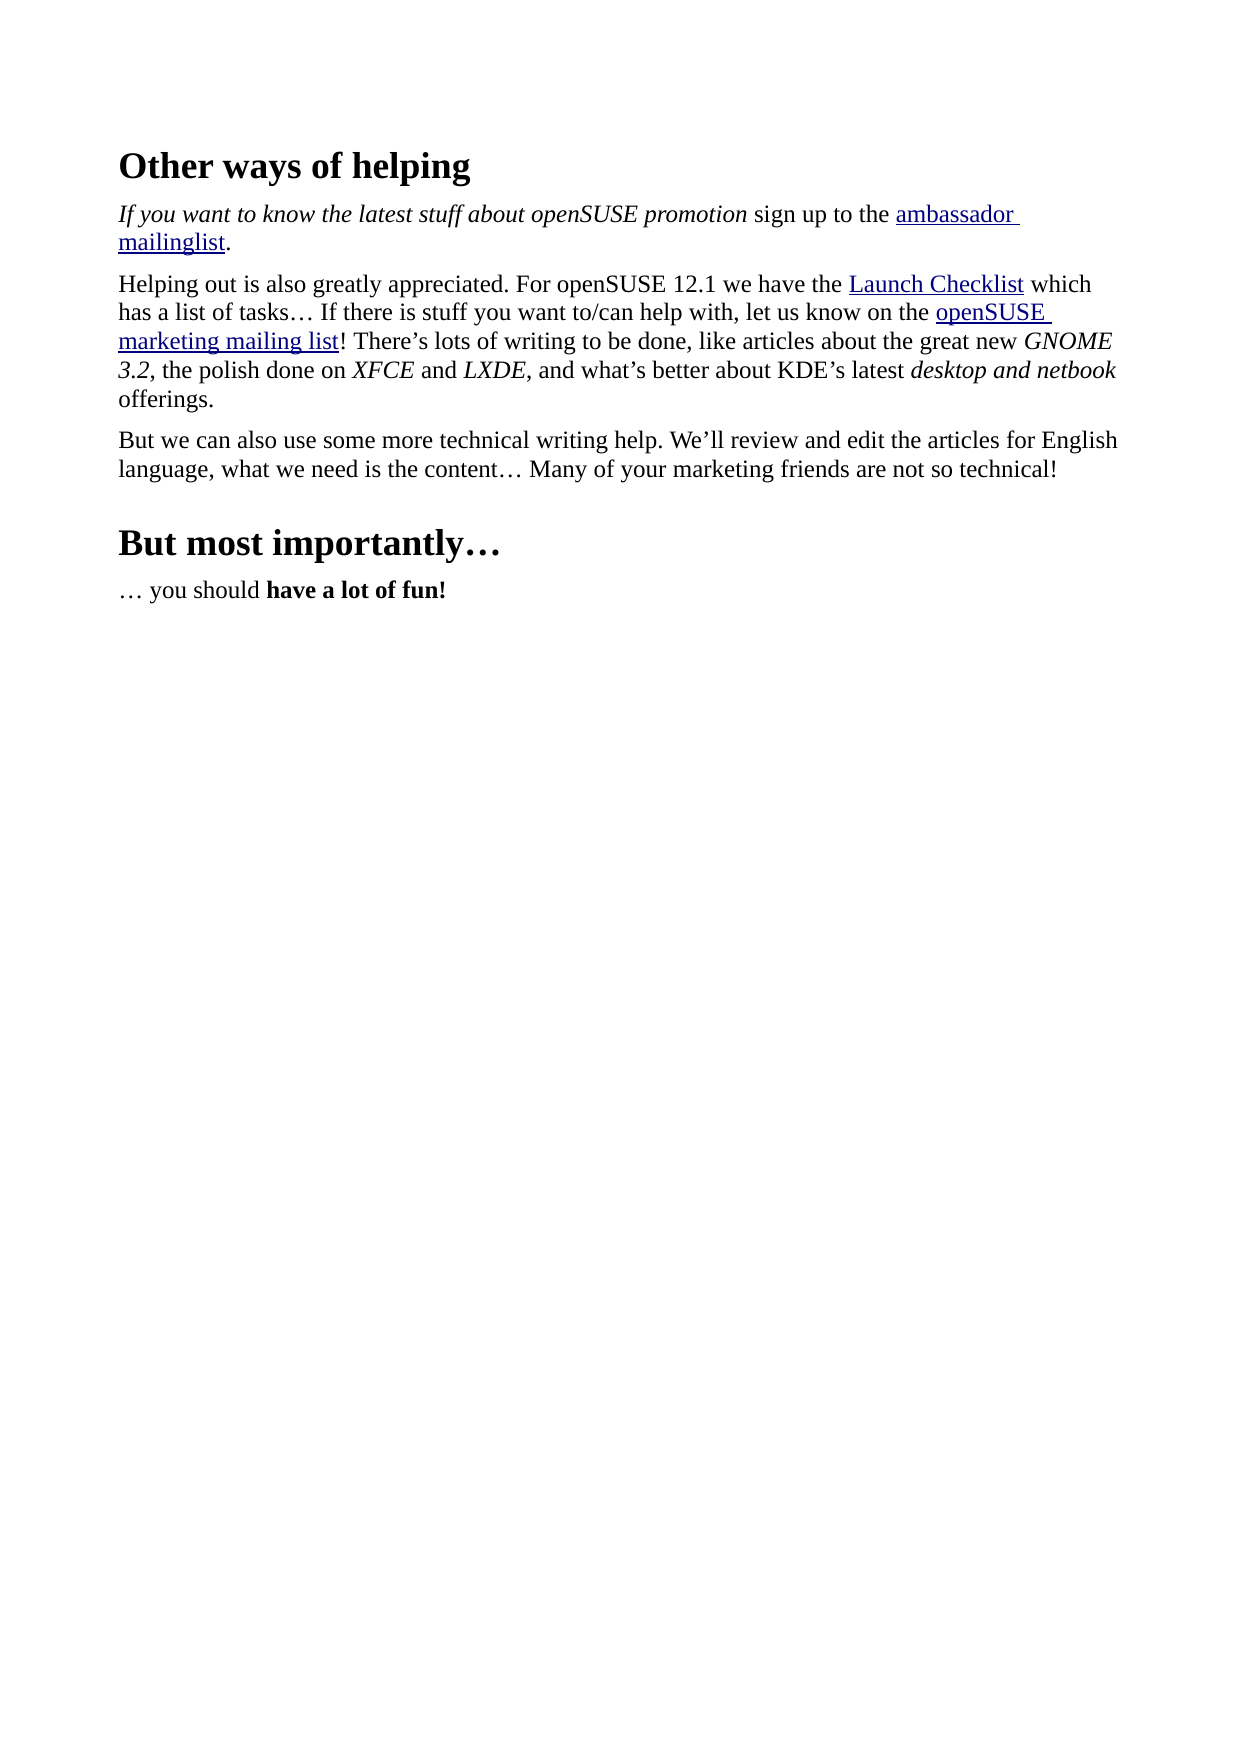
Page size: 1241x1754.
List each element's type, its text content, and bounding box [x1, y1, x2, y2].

text Helping out is also greatly appreciated. For openSUSE 12.1 we have the Launch Checklist which has a list of tasks… If there is stuff you want to/can help with, let us know on the openSUSE marketing mailing list! There’s lots of writing to be done, like articles about the great new GNOME 3.2, the polish done on XFCE and LXDE, and what’s better about KDE’s latest desktop and netbook offerings. [118, 269, 1122, 412]
subtitle Other ways of helping [118, 143, 1122, 186]
subtitle But most importantly… [118, 520, 1122, 563]
text … you should have a lot of fun! [118, 576, 1122, 604]
text If you want to know the latest stuff about openSUSE promotion sign up to the ambassador mailinglist. [118, 199, 1122, 256]
text But we can also use some more technical writing help. We’ll review and edit the articles for English language, what we need is the content… Many of your marketing friends are not so technical! [118, 425, 1122, 482]
